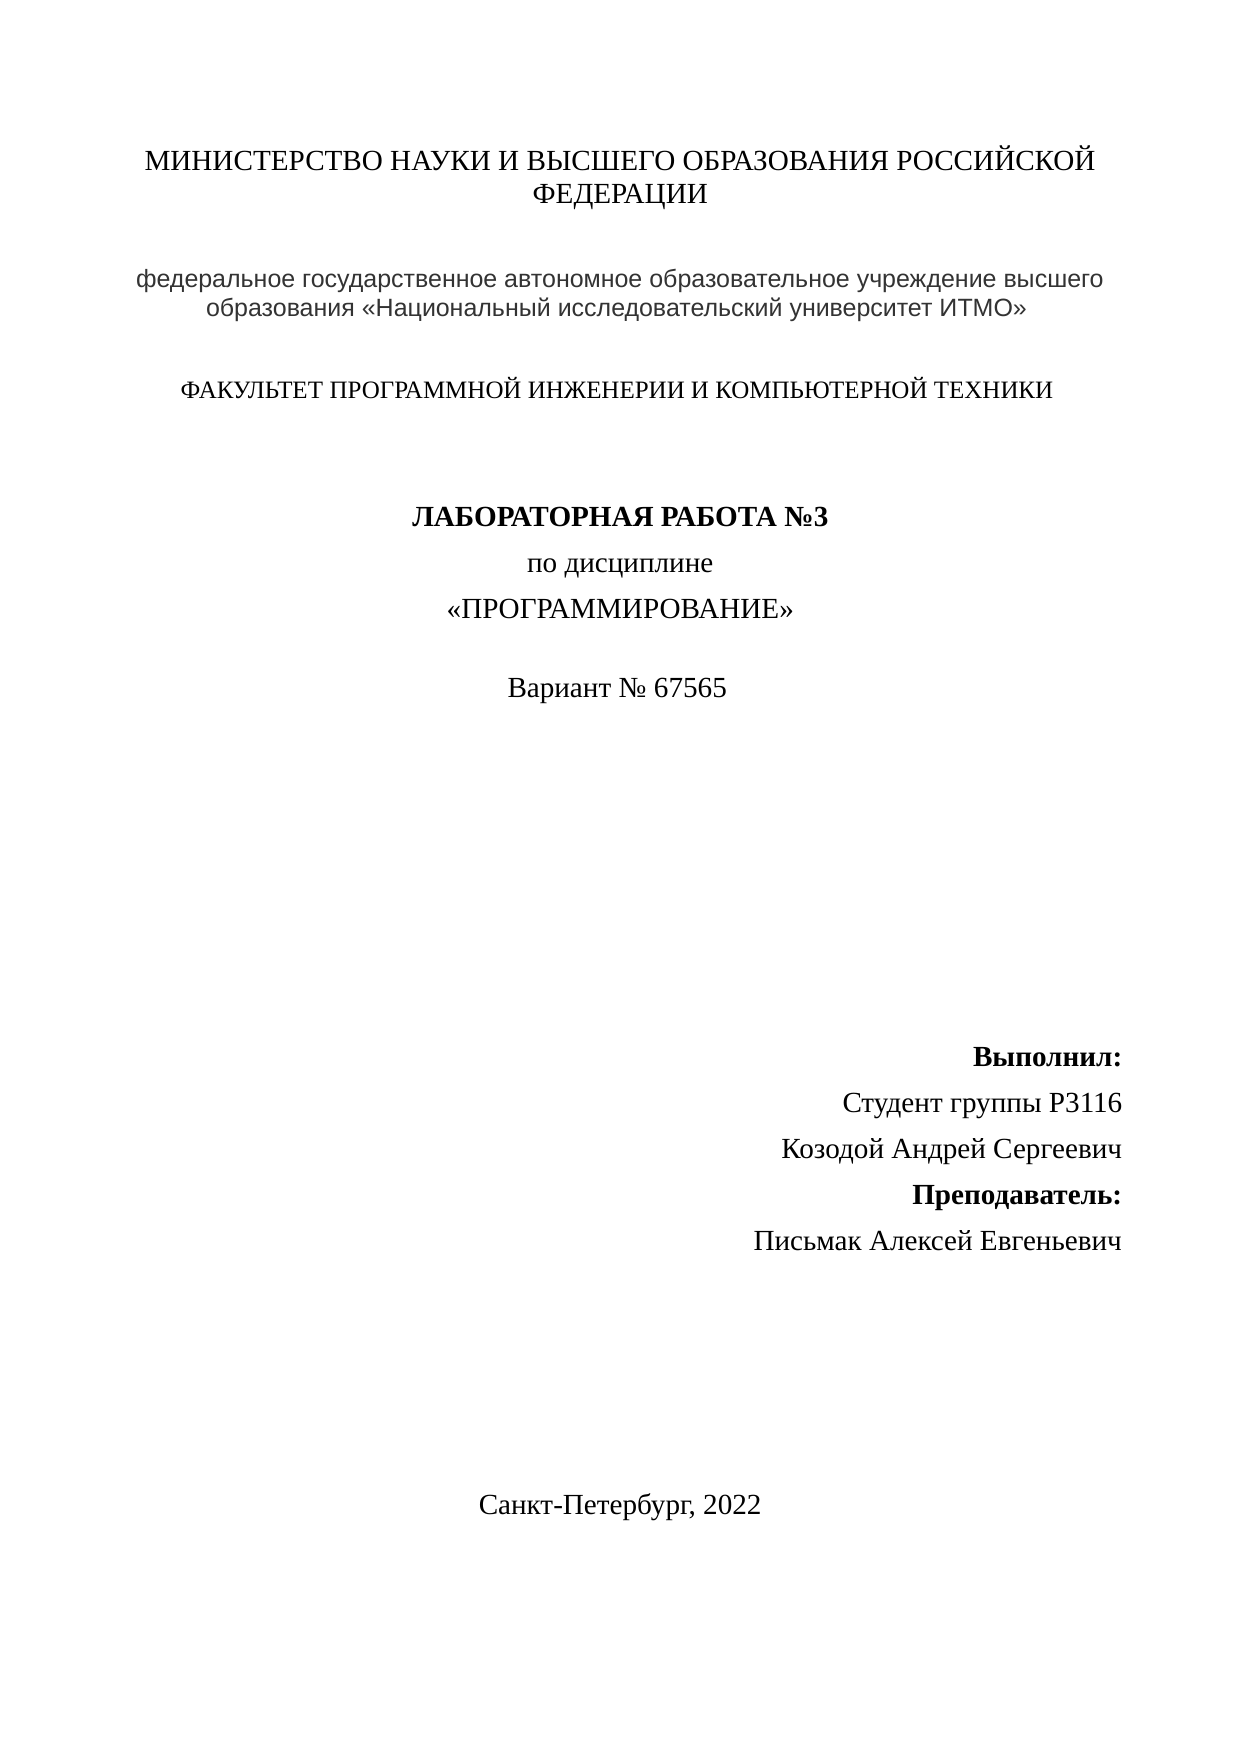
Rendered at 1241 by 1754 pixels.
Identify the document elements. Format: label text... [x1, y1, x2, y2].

text Санкт-Петербург, 2022 [118, 1487, 1122, 1520]
text «ПРОГРАММИРОВАНИЕ» [118, 591, 1122, 658]
subtitle МИНИСТЕРСТВО НАУКИ И ВЫСШЕГО ОБРАЗОВАНИЯ РОССИЙСКОЙ ФЕДЕРАЦИИ [118, 143, 1122, 210]
text Козодой Андрей Сергеевич [118, 1131, 1122, 1164]
text ЛАБОРАТОРНАЯ РАБОТА №3 [118, 499, 1122, 532]
text Письмак Алексей Евгеньевич [118, 1223, 1122, 1257]
text по дисциплине [118, 545, 1122, 578]
text федеральное государственное автономное образовательное учреждение высшего образования «Национальный исследовательский университет ИТМО» [118, 264, 1122, 321]
text Студент группы P3116 [118, 1085, 1122, 1118]
text Выполнил: [118, 1039, 1122, 1072]
text ФАКУЛЬТЕТ ПРОГРАММНОЙ ИНЖЕНЕРИИ И КОМПЬЮТЕРНОЙ ТЕХНИКИ [118, 375, 1122, 404]
text Вариант № 67565 [118, 671, 1122, 704]
text Преподаватель: [118, 1177, 1122, 1211]
